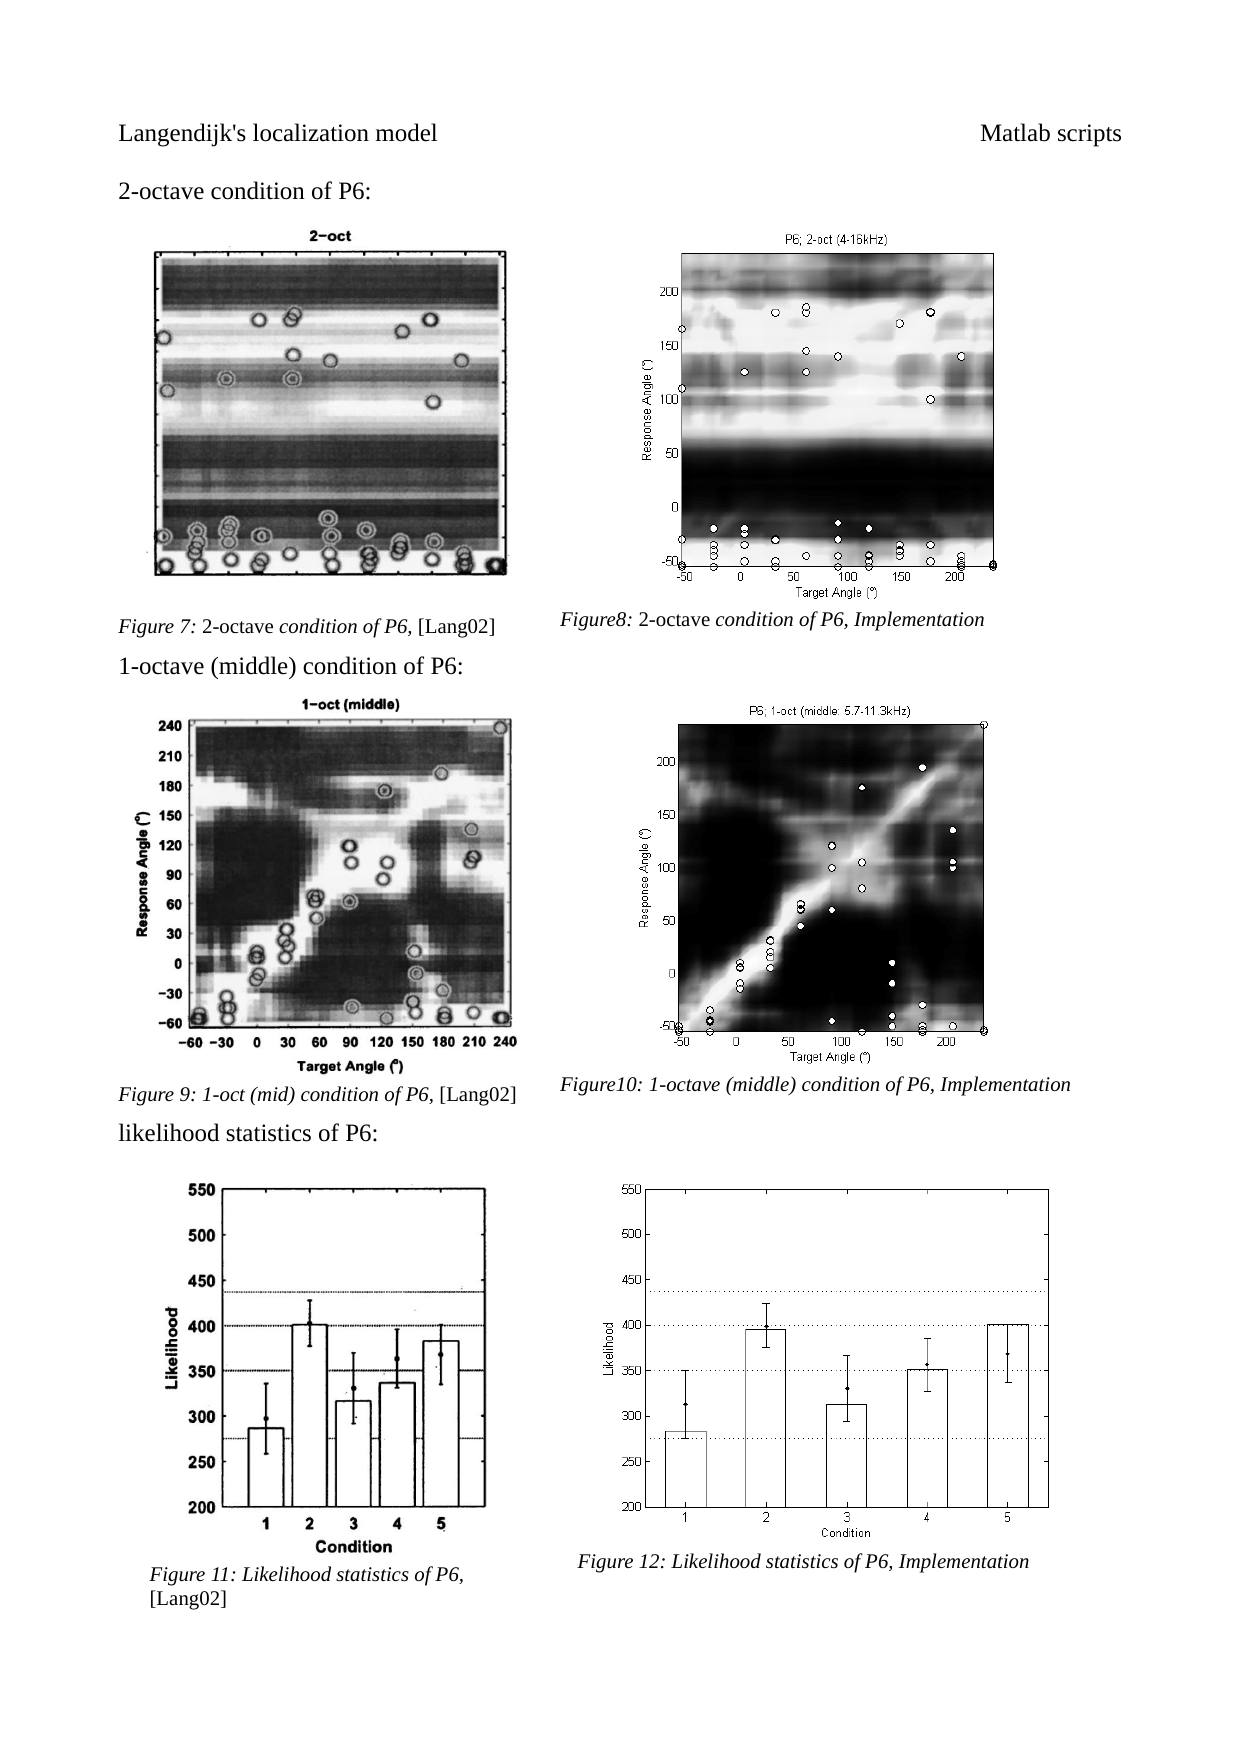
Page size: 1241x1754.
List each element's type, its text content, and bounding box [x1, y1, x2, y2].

picture [577, 1159, 1097, 1549]
picture [118, 691, 525, 1082]
picture [155, 1173, 503, 1562]
text 2-octave condition of P6: [118, 176, 1122, 205]
text Figure10: 1-octave (middle) condition of P6, Implementation [560, 709, 1096, 1096]
picture [573, 696, 1071, 1072]
text Figure 7: 2-octave condition of P6, [Lang02] [118, 614, 547, 638]
text likelihood statistics of P6: [118, 1118, 1122, 1147]
text Figure 9: 1-oct (mid) condition of P6, [Lang02] [118, 704, 547, 1106]
text Figure8: 2-octave condition of P6, Implementation [560, 237, 1096, 631]
text Figure 12: Likelihood statistics of P6, Implementation [577, 1549, 1097, 1573]
text Figure 11: Likelihood statistics of P6, [Lang02] [149, 1186, 509, 1610]
picture [574, 224, 1082, 608]
picture [139, 217, 526, 585]
text 1-octave (middle) condition of P6: [118, 651, 1122, 679]
